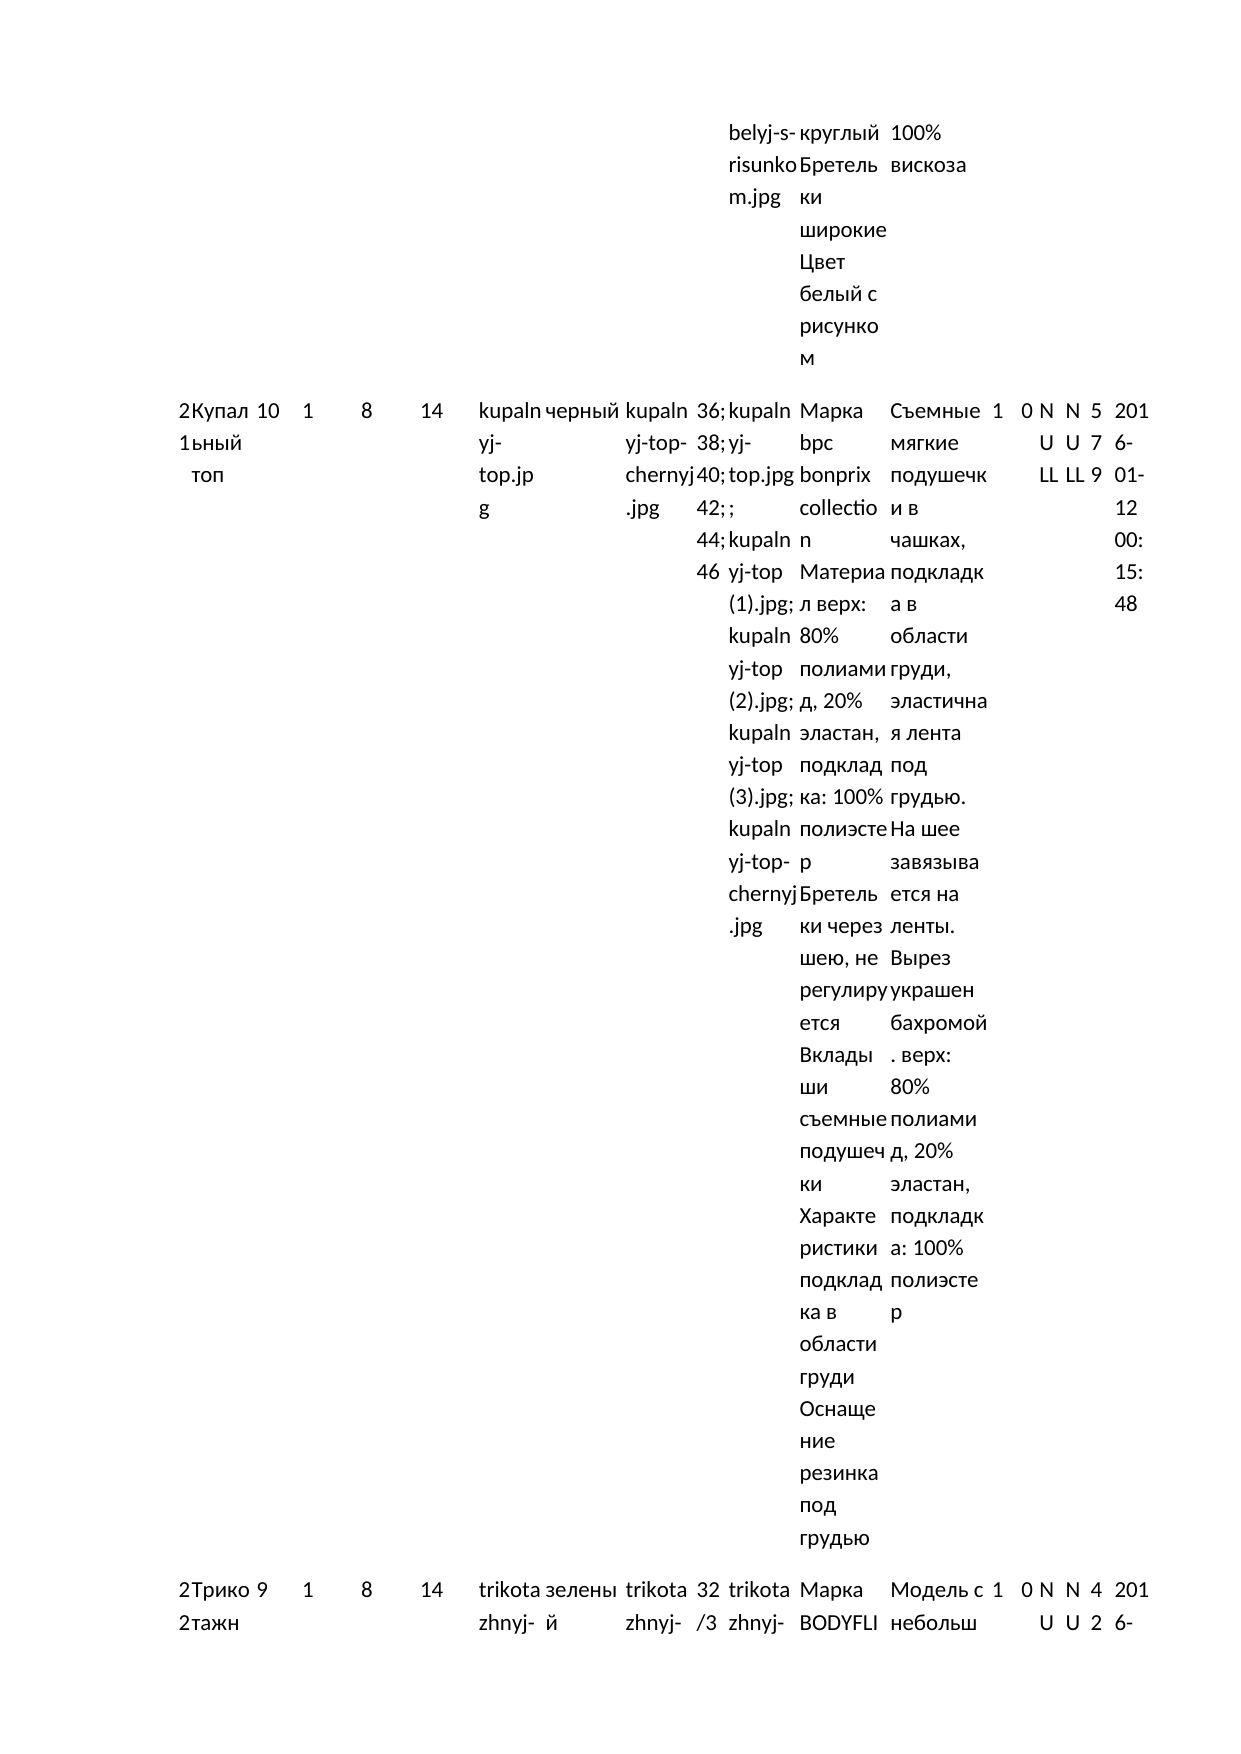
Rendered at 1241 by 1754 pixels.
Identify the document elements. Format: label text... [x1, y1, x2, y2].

table_cell kupalnyj-top.jpg [478, 396, 544, 1575]
table_cell 579 [1089, 396, 1113, 1575]
table_cell 1 [991, 1575, 1020, 1636]
table_cell belyj-s-risunkom.jpg [727, 118, 798, 396]
table_cell 8 [360, 1575, 419, 1636]
table_cell Марка bpc bonprix collection Материал верх: 80% полиамид, 20% эластан, подкладка: 100% полиэстер Бретельки через шею, не регулируется Вкладыши съемные подушечки Характеристики подкладка в области груди Оснащение резинка под грудью [798, 396, 889, 1575]
table_cell NULL [1038, 396, 1064, 1575]
table_cell 9 [255, 1575, 301, 1636]
table_cell 32/3 [695, 1575, 727, 1636]
table_cell Трикотажн [190, 1575, 255, 1636]
table_cell 21 [177, 396, 190, 1575]
table_cell [1038, 118, 1064, 396]
table_cell 2016- [1113, 1575, 1154, 1636]
table_cell kupalnyj-top.jpg; kupalnyj-top (1).jpg; kupalnyj-top (2).jpg; kupalnyj-top (3).jpg; kupalnyj-top-chernyj.jpg [727, 396, 798, 1575]
table_cell [1089, 118, 1113, 396]
table_cell trikotazhnyj- [727, 1575, 798, 1636]
table_cell 1 [301, 1575, 360, 1636]
table_cell [624, 118, 695, 396]
table_cell круглый Бретельки широкие Цвет белый с рисунком [798, 118, 889, 396]
table_cell 22 [177, 1575, 190, 1636]
table_cell 14 [419, 1575, 478, 1636]
table_cell 36; 38; 40; 42; 44; 46 [695, 396, 727, 1575]
table_cell Съемные мягкие подушечки в чашках, подкладка в области груди, эластичная лента под грудью. На шее завязывается на ленты. Вырез украшен бахромой. верх: 80% полиамид, 20% эластан, подкладка: 100% полиэстер [889, 396, 991, 1575]
table_cell 100% вискоза [889, 118, 991, 396]
table_cell 1 [301, 396, 360, 1575]
table_cell [991, 118, 1020, 396]
table_cell 0 [1020, 1575, 1038, 1636]
table_cell [1113, 118, 1154, 396]
table_cell Купальный топ [190, 396, 255, 1575]
table_cell [190, 118, 255, 396]
table_cell [301, 118, 360, 396]
table_cell [1020, 118, 1038, 396]
table_cell [1064, 118, 1089, 396]
table_cell 10 [255, 396, 301, 1575]
table_cell черный [544, 396, 624, 1575]
table_cell 0 [1020, 396, 1038, 1575]
table_cell kupalnyj-top-chernyj.jpg [624, 396, 695, 1575]
table_cell [419, 118, 478, 396]
table_cell [478, 118, 544, 396]
table_cell [255, 118, 301, 396]
table_cell 8 [360, 396, 419, 1575]
table_cell trikotazhnyj- [624, 1575, 695, 1636]
table_cell trikotazhnyj- [478, 1575, 544, 1636]
table_cell NULL [1064, 396, 1089, 1575]
table_cell NU [1038, 1575, 1064, 1636]
table_cell [544, 118, 624, 396]
table_cell [177, 118, 190, 396]
table_cell NU [1064, 1575, 1089, 1636]
table_cell 1 [991, 396, 1020, 1575]
table_cell Модель с небольш [889, 1575, 991, 1636]
table_cell [360, 118, 419, 396]
table_cell зеленый [544, 1575, 624, 1636]
table_cell 42 [1089, 1575, 1113, 1636]
table_cell [695, 118, 727, 396]
table_cell 14 [419, 396, 478, 1575]
table_cell Марка BODYFLI [798, 1575, 889, 1636]
table_cell 2016-01-12 00:15:48 [1113, 396, 1154, 1575]
